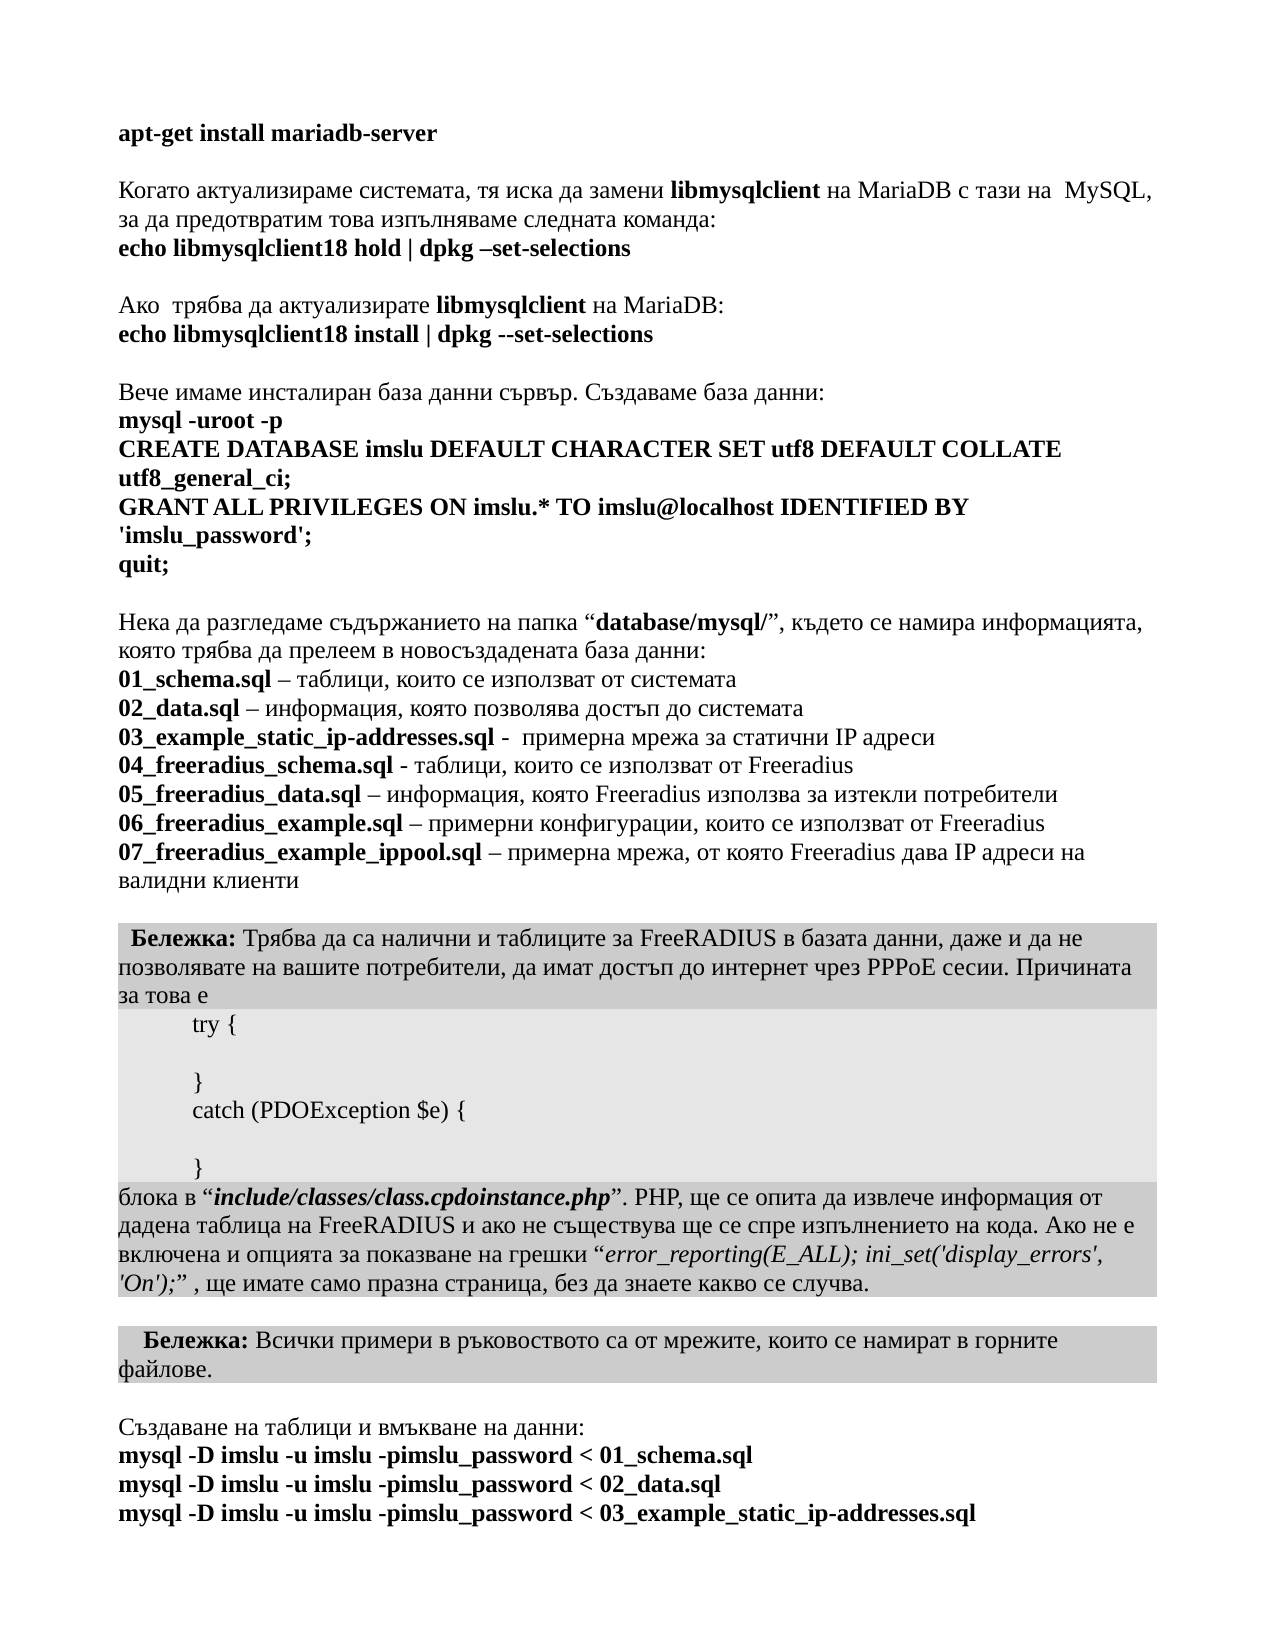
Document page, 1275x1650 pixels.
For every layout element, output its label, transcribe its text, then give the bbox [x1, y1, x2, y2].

text mysql -uroot -p [118, 406, 1157, 434]
text quit; [118, 549, 1157, 578]
text 05_freeradius_data.sql – информация, която Freeradius използва за изтекли потребители [118, 779, 1157, 808]
text Създаване на таблици и вмъкване на данни: [118, 1412, 1157, 1441]
text try { [118, 1009, 1157, 1038]
text } [118, 1067, 1157, 1096]
text блока в “include/classes/class.cpdoinstance.php”. PHP, ще се опита да извлече информация от дадена таблица на FreeRADIUS и ако не съществува ще се спре изпълнението на кода. Ако не е включена и опцията за показване на грешки “error_reporting(E_ALL); ini_set('display_errors', 'On');” , ще имате само празна страница, без да знаете какво се случва. [118, 1182, 1157, 1297]
text CREATE DATABASE imslu DEFAULT CHARACTER SET utf8 DEFAULT COLLATE utf8_general_ci; [118, 434, 1157, 492]
text mysql -D imslu -u imslu -pimslu_password < 01_schema.sql [118, 1441, 1157, 1469]
text 04_freeradius_schema.sql - таблици, които се използват от Freeradius [118, 751, 1157, 779]
text echo libmysqlclient18 install | dpkg --set-selections [118, 319, 1157, 348]
text catch (PDOException $e) { [118, 1096, 1157, 1124]
text 01_schema.sql – таблици, които се използват от системата [118, 664, 1157, 693]
text GRANT ALL PRIVILEGES ON imslu.* TO imslu@localhost IDENTIFIED BY 'imslu_password'; [118, 492, 1157, 549]
text apt-get install mariadb-server [118, 118, 1157, 147]
text Ако трябва да актуализирате libmysqlclient на MariaDB: [118, 291, 1157, 319]
text Бележка: Трябва да са налични и таблиците за FreeRADIUS в базата данни, даже и да не позволявате на вашите потребители, да имат достъп до интернет чрез PPPoE сесии. Причината за това е [118, 923, 1157, 1009]
text 02_data.sql – информация, която позволява достъп до системата [118, 693, 1157, 722]
text Вече имаме инсталиран база данни сървър. Създаваме база данни: [118, 377, 1157, 406]
text Нека да разгледаме съдържанието на папка “database/mysql/”, където се намира информацията, която трябва да прелеем в новосъздадената база данни: [118, 607, 1157, 664]
text } [118, 1153, 1157, 1182]
text Бележка: Всички примери в ръковоството са от мрежите, които се намират в горните файлове. [118, 1326, 1157, 1383]
text 03_example_static_ip-addresses.sql - примерна мрежа за статични IP адреси [118, 722, 1157, 751]
text 07_freeradius_example_ippool.sql – примерна мрежа, от която Freeradius дава IP адреси на валидни клиенти [118, 837, 1157, 894]
text Когато актуализираме системата, тя иска да замени libmysqlclient на MariaDB с тази на MySQL, за да предотвратим това изпълняваме следната команда: [118, 176, 1157, 233]
text mysql -D imslu -u imslu -pimslu_password < 02_data.sql [118, 1469, 1157, 1498]
text 06_freeradius_example.sql – примерни конфигурации, които се използват от Freeradius [118, 808, 1157, 837]
text echo libmysqlclient18 hold | dpkg –set-selections [118, 233, 1157, 262]
text mysql -D imslu -u imslu -pimslu_password < 03_example_static_ip-addresses.sql [118, 1498, 1157, 1527]
